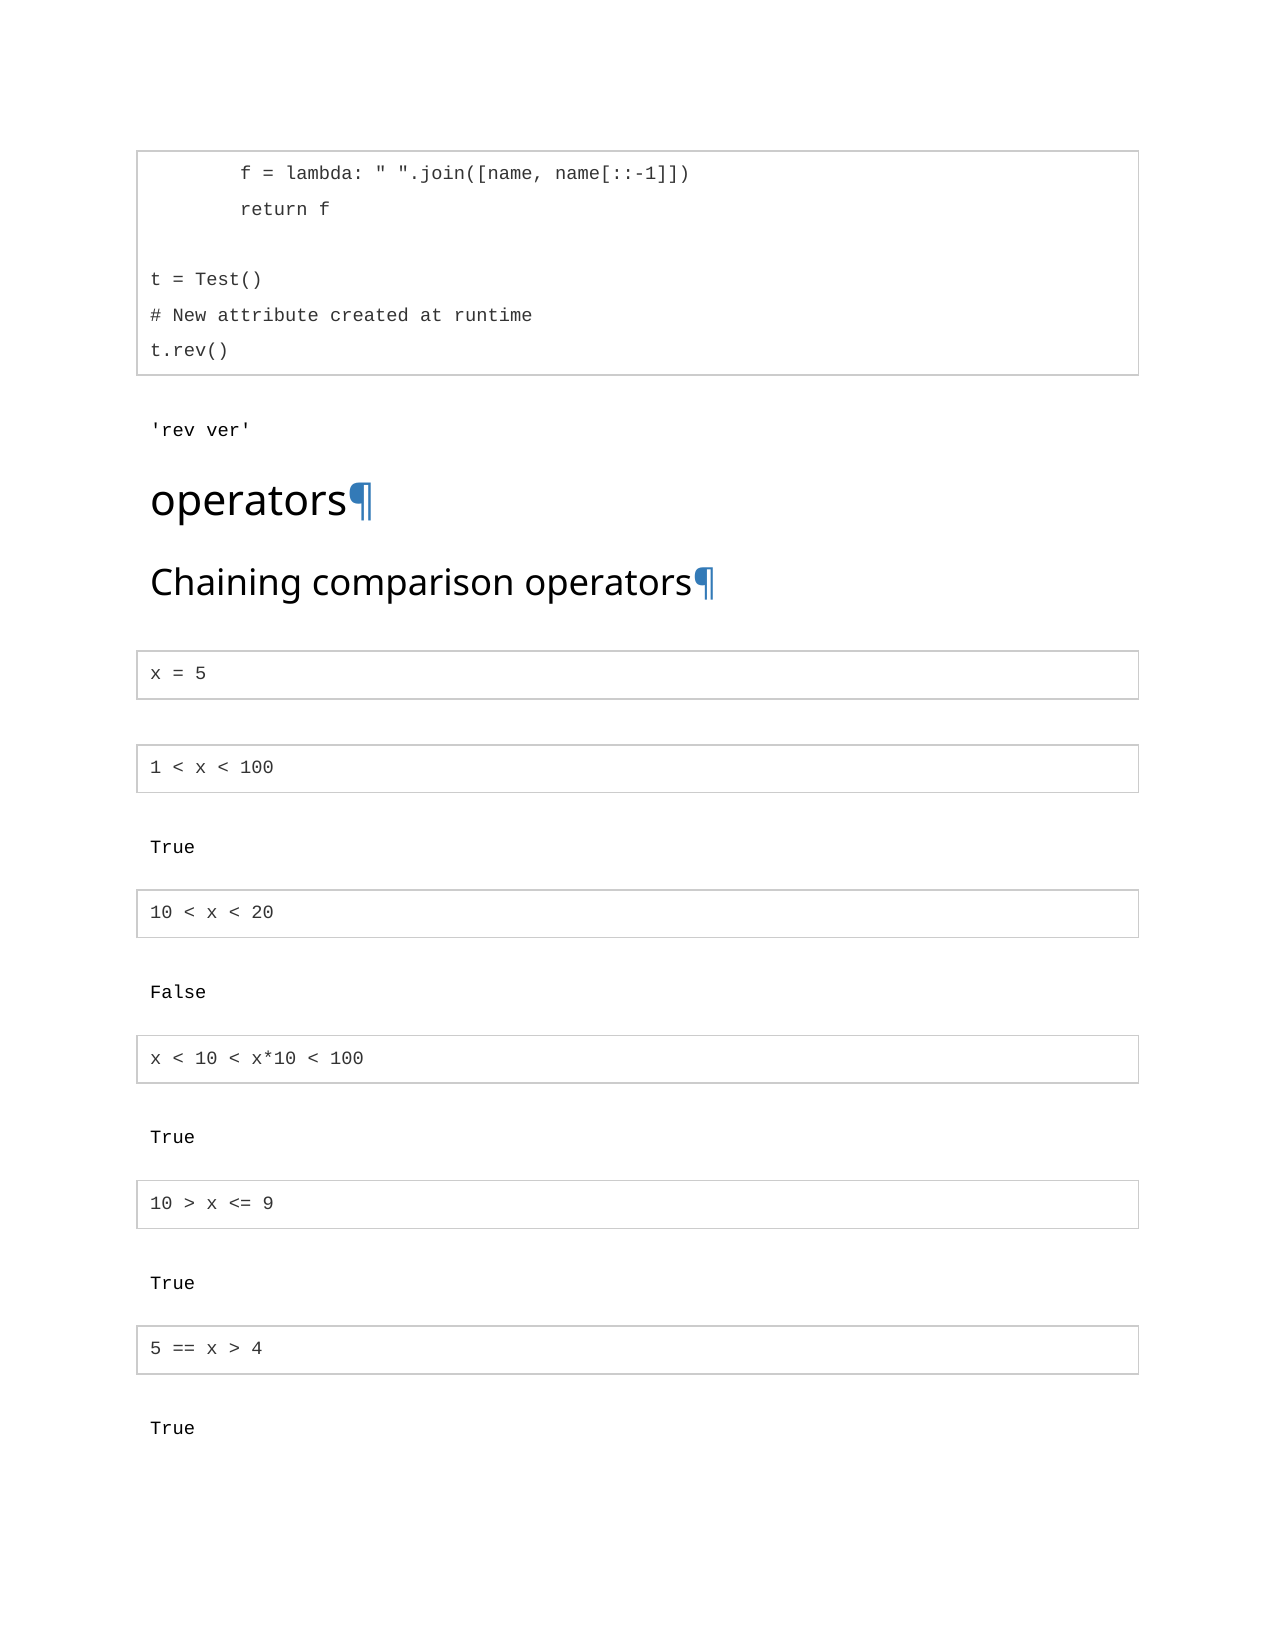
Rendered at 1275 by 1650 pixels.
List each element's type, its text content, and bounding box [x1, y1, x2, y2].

text # New attribute created at runtime [138, 291, 1138, 327]
text False [150, 983, 1125, 1004]
text 'rev ver' [150, 420, 1125, 442]
text 10 < x < 20 [138, 891, 1138, 937]
subtitle Chaining comparison operators¶ [150, 556, 1125, 606]
text 5 == x > 4 [138, 1327, 1138, 1373]
text True [150, 1128, 1125, 1149]
text True [150, 838, 1125, 859]
text 10 > x <= 9 [138, 1181, 1138, 1228]
subtitle operators¶ [150, 470, 1125, 528]
text x = 5 [138, 652, 1138, 698]
text True [150, 1419, 1125, 1440]
text t.rev() [138, 327, 1138, 374]
text 1 < x < 100 [138, 746, 1138, 792]
text t = Test() [138, 256, 1138, 291]
text x < 10 < x*10 < 100 [138, 1036, 1138, 1082]
text True [150, 1273, 1125, 1295]
text return f [138, 185, 1138, 221]
text f = lambda: " ".join([name, name[::-1]]) [138, 152, 1138, 185]
